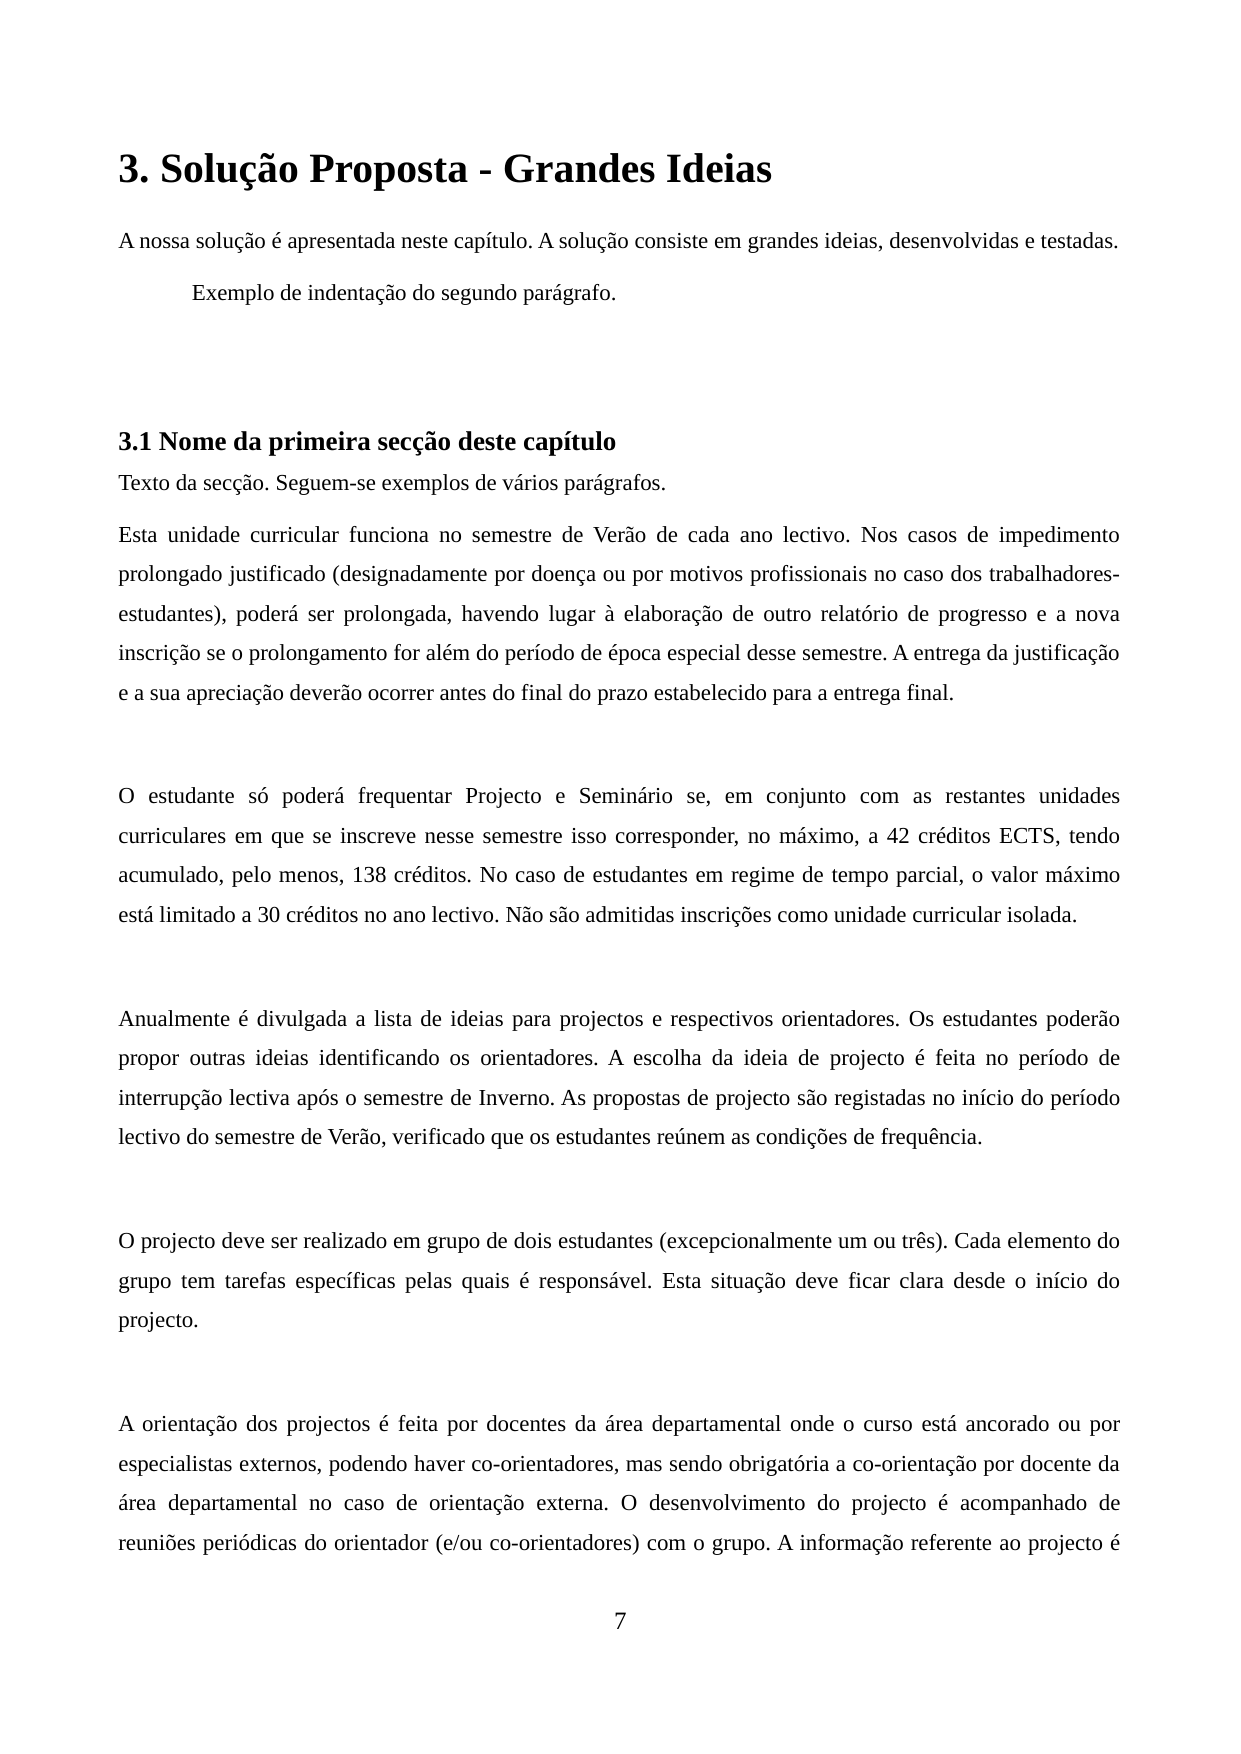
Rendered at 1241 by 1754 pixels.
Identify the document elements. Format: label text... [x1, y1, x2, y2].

subtitle 3. Solução Proposta - Grandes Ideias [118, 143, 1122, 191]
text O projecto deve ser realizado em grupo de dois estudantes (excepcionalmente um ou três). Cada elemento do grupo tem tarefas específicas pelas quais é responsável. Esta situação deve ficar clara desde o início do projecto. [118, 1227, 1122, 1333]
subtitle 3.1 Nome da primeira secção deste capítulo [118, 425, 1122, 456]
text A orientação dos projectos é feita por docentes da área departamental onde o curso está ancorado ou por especialistas externos, podendo haver co-orientadores, mas sendo obrigatória a co-orientação por docente da área departamental no caso de orientação externa. O desenvolvimento do projecto é acompanhado de reuniões periódicas do orientador (e/ou co-orientadores) com o grupo. A informação referente ao projecto é [118, 1410, 1122, 1555]
text Anualmente é divulgada a lista de ideias para projectos e respectivos orientadores. Os estudantes poderão propor outras ideias identificando os orientadores. A escolha da ideia de projecto é feita no período de interrupção lectiva após o semestre de Inverno. As propostas de projecto são registadas no início do período lectivo do semestre de Verão, verificado que os estudantes reúnem as condições de frequência. [118, 1005, 1122, 1150]
text Texto da secção. Seguem-se exemplos de vários parágrafos. [118, 469, 1122, 495]
text A nossa solução é apresentada neste capítulo. A solução consiste em grandes ideias, desenvolvidas e testadas. [118, 227, 1122, 254]
text O estudante só poderá frequentar Projecto e Seminário se, em conjunto com as restantes unidades curriculares em que se inscreve nesse semestre isso corresponder, no máximo, a 42 créditos ECTS, tendo acumulado, pelo menos, 138 créditos. No caso de estudantes em regime de tempo parcial, o valor máximo está limitado a 30 créditos no ano lectivo. Não são admitidas inscrições como unidade curricular isolada. [118, 783, 1122, 927]
text Esta unidade curricular funciona no semestre de Verão de cada ano lectivo. Nos casos de impedimento prolongado justificado (designadamente por doença ou por motivos profissionais no caso dos trabalhadores-estudantes), poderá ser prolongada, havendo lugar à elaboração de outro relatório de progresso e a nova inscrição se o prolongamento for além do período de época especial desse semestre. A entrega da justificação e a sua apreciação deverão ocorrer antes do final do prazo estabelecido para a entrega final. [118, 521, 1122, 705]
text Exemplo de indentação do segundo parágrafo. [118, 279, 1122, 306]
